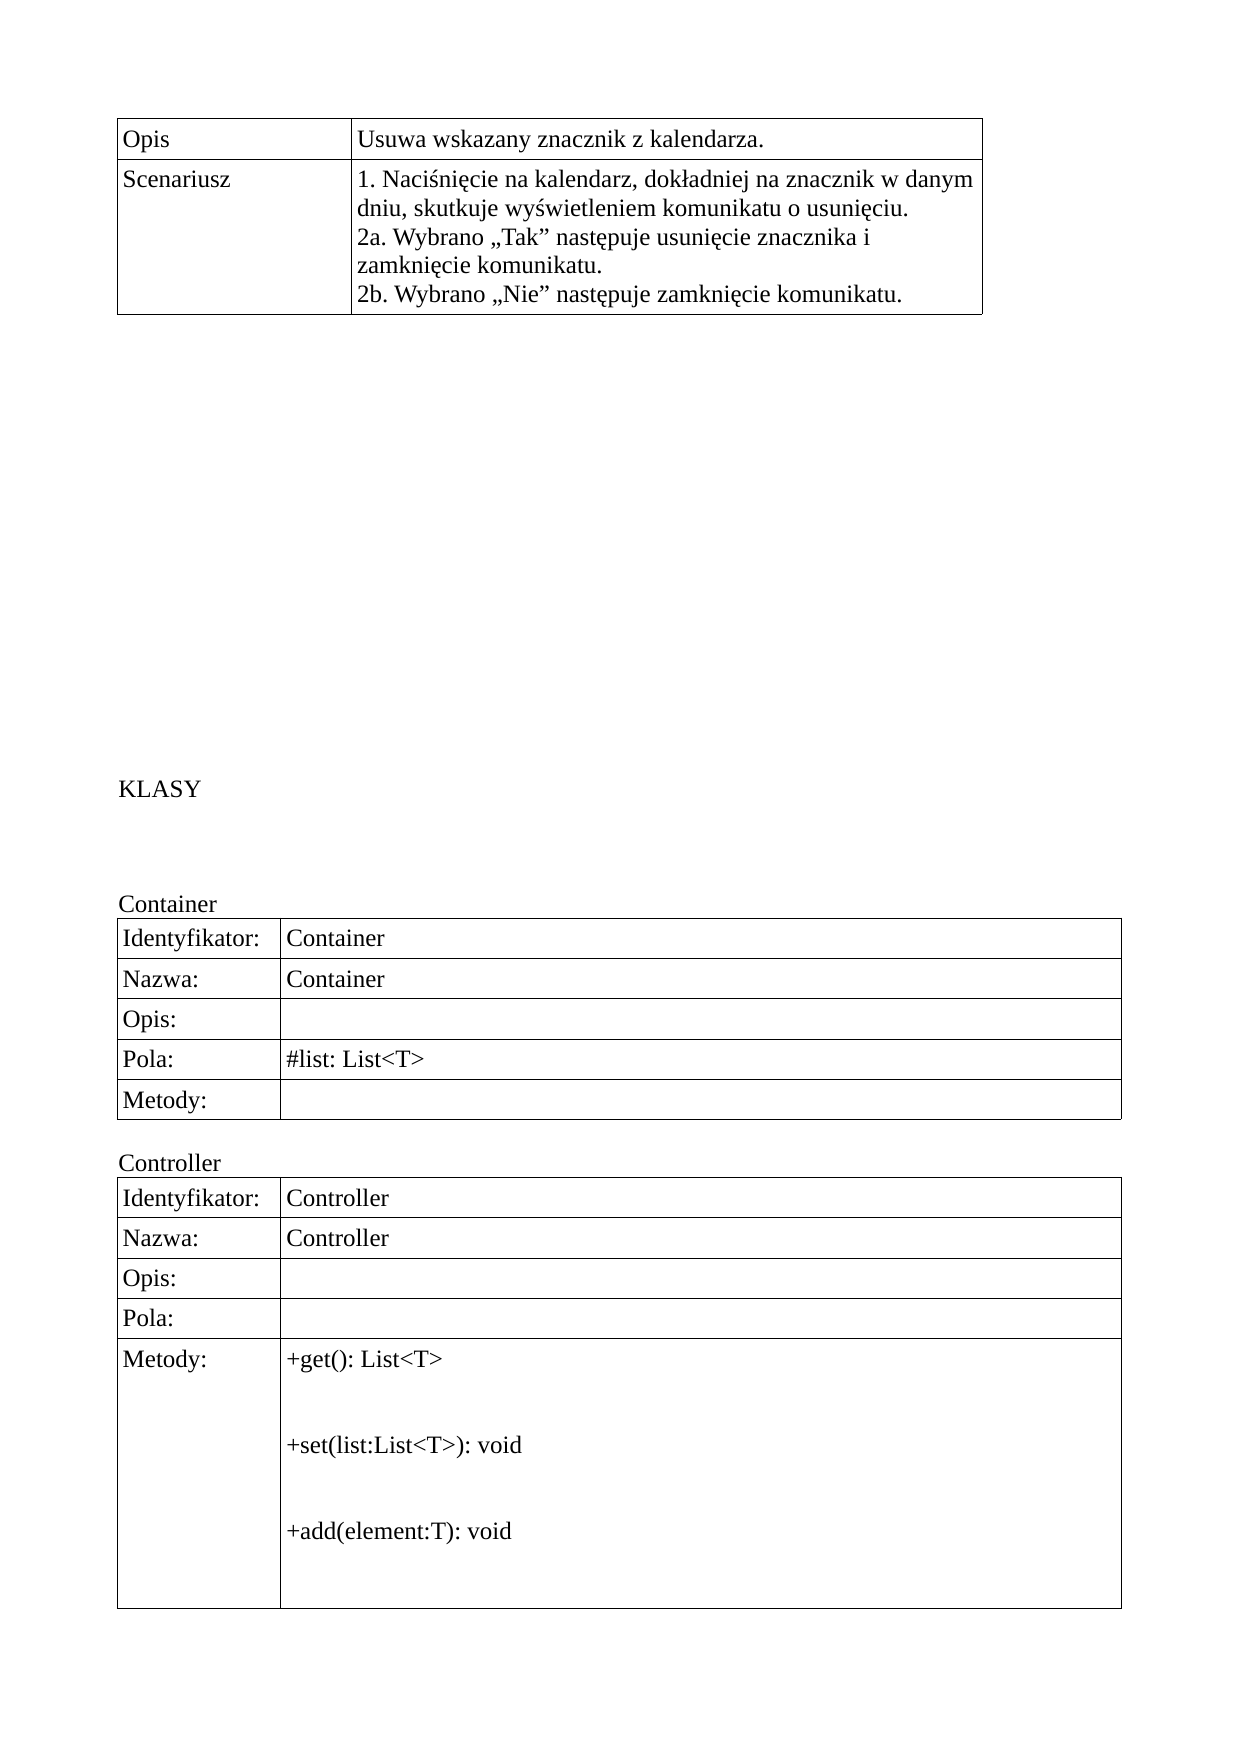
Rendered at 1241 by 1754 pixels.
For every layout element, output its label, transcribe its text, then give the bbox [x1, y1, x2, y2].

table_cell Pola: [118, 1299, 280, 1338]
table_cell #list: List<T> [281, 1040, 1121, 1079]
table_cell Nazwa: [118, 1218, 280, 1257]
table_cell Nazwa: [118, 959, 280, 998]
table_cell [281, 1080, 1121, 1119]
table_cell [281, 1259, 1121, 1298]
table_cell Pola: [118, 1040, 280, 1079]
table_cell Scenariusz [118, 160, 351, 314]
table_cell Opis: [118, 999, 280, 1038]
table_header Container [281, 919, 1121, 958]
table_header Controller [281, 1178, 1121, 1217]
table_cell Usuwa wskazany znacznik z kalendarza. [352, 119, 982, 158]
text Container [118, 889, 1122, 918]
table_header Identyfikator: [118, 1178, 280, 1217]
text Controller [118, 1148, 1122, 1177]
table_cell 1. Naciśnięcie na kalendarz, dokładniej na znacznik w danym dniu, skutkuje wyświetleniem komunikatu o usunięciu. 2a. Wybrano „Tak” następuje usunięcie znacznika i zamknięcie komunikatu. 2b. Wybrano „Nie” następuje zamknięcie komunikatu. [352, 160, 982, 314]
table_cell +get(): List<T> +set(list:List<T>): void +add(element:T): void [281, 1339, 1121, 1608]
table_cell Metody: [118, 1339, 280, 1608]
table_header Identyfikator: [118, 919, 280, 958]
table_cell Metody: [118, 1080, 280, 1119]
table_cell Opis [118, 119, 351, 158]
table_cell Controller [281, 1218, 1121, 1257]
table_cell Container [281, 959, 1121, 998]
table_cell [281, 1299, 1121, 1338]
text KLASY [118, 774, 1122, 803]
table_cell [281, 999, 1121, 1038]
table_cell Opis: [118, 1259, 280, 1298]
